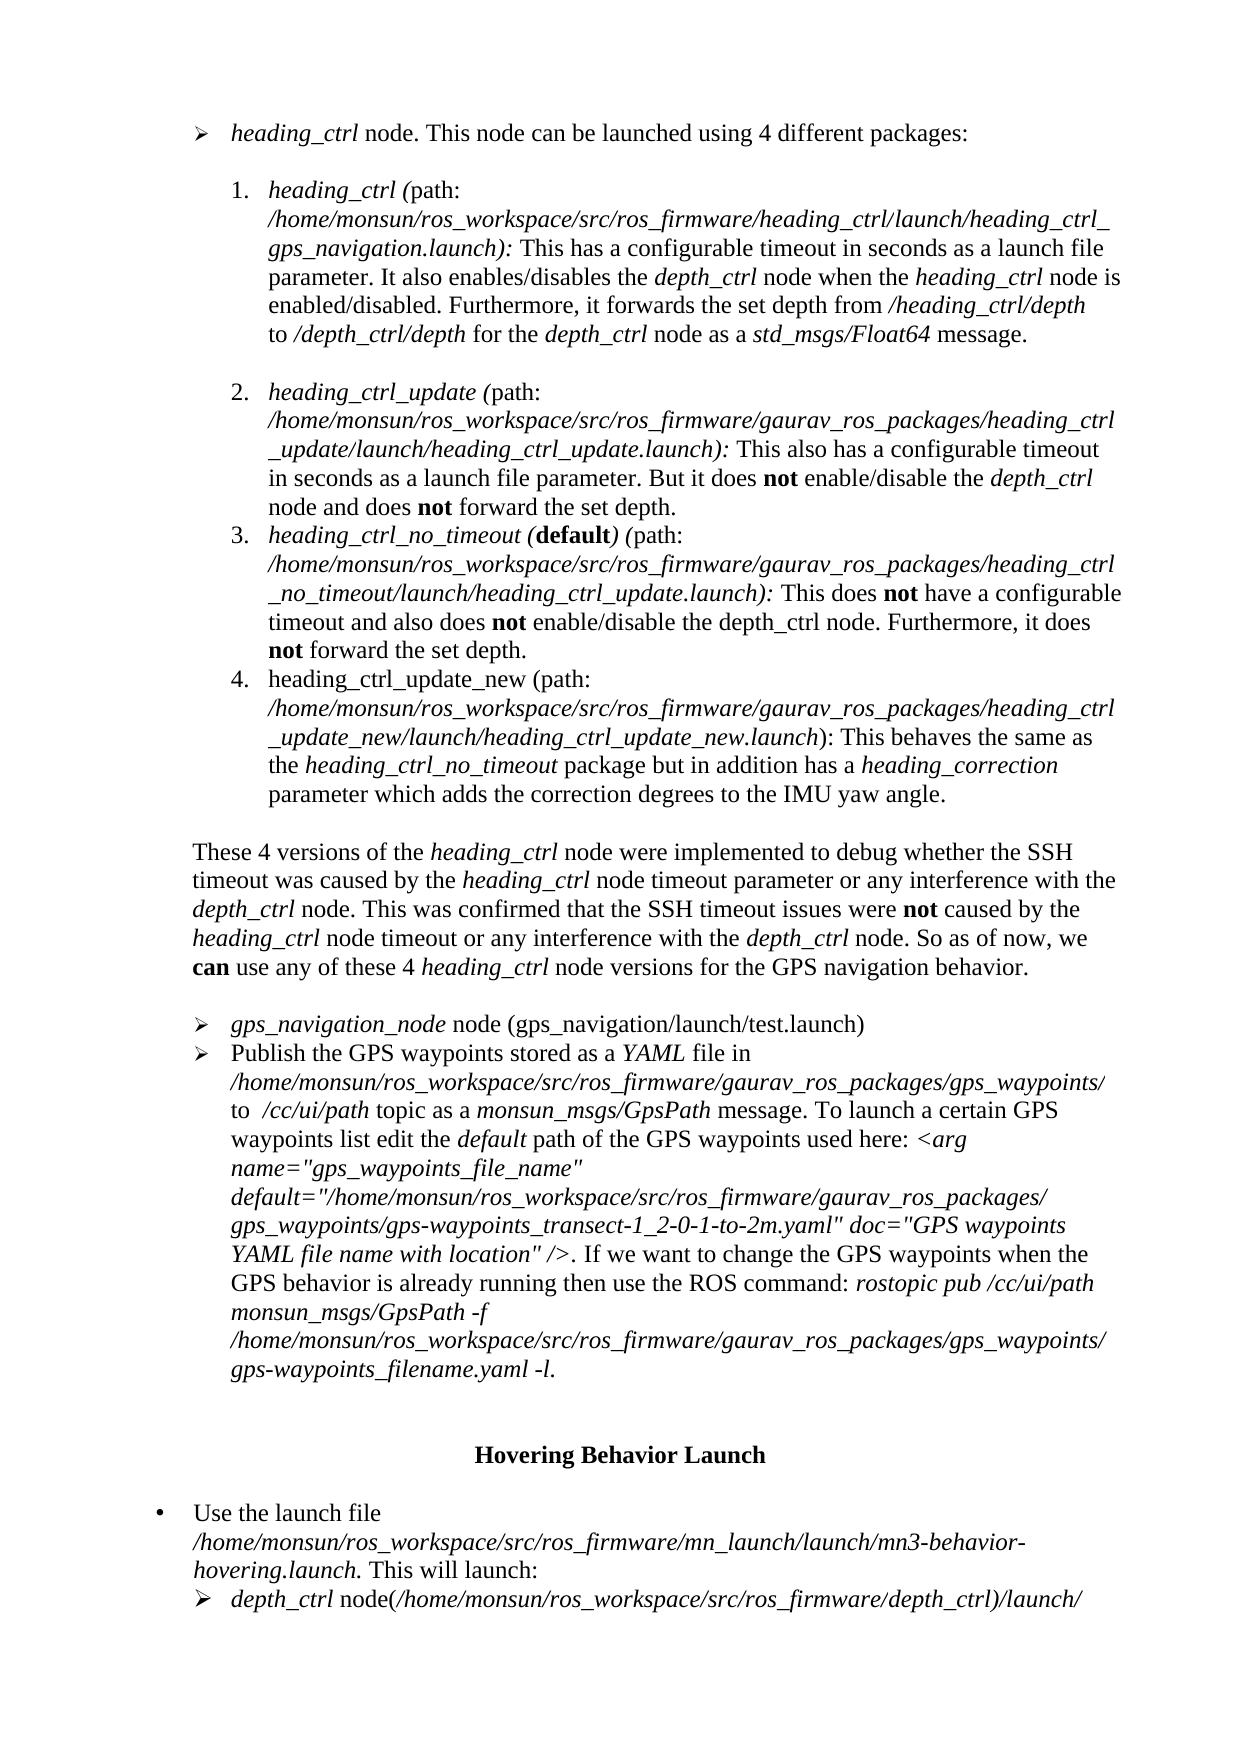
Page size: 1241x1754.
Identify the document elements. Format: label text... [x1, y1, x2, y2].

text These 4 versions of the heading_ctrl node were implemented to debug whether the SSH timeout was caused by the heading_ctrl node timeout parameter or any interference with the depth_ctrl node. This was confirmed that the SSH timeout issues were not caused by the heading_ctrl node timeout or any interference with the depth_ctrl node. So as of now, we can use any of these 4 heading_ctrl node versions for the GPS navigation behavior. [192, 837, 1122, 981]
list depth_ctrl node(/home/monsun/ros_workspace/src/ros_firmware/depth_ctrl)/launch/ [193, 1584, 1122, 1613]
list heading_ctrl_no_timeout (default) (path: /home/monsun/ros_workspace/src/ros_firmware/gaurav_ros_packages/heading_ctrl_no_timeout/launch/heading_ctrl_update.launch): This does not have a configurable timeout and also does not enable/disable the depth_ctrl node. Furthermore, it does not forward the set depth. [231, 521, 1122, 664]
list heading_ctrl (path: /home/monsun/ros_workspace/src/ros_firmware/heading_ctrl/launch/heading_ctrl_gps_navigation.launch): This has a configurable timeout in seconds as a launch file parameter. It also enables/disables the depth_ctrl node when the heading_ctrl node is enabled/disabled. Furthermore, it forwards the set depth from /heading_ctrl/depth to /depth_ctrl/depth for the depth_ctrl node as a std_msgs/Float64 message. [231, 176, 1122, 348]
list heading_ctrl node. This node can be launched using 4 different packages: [193, 118, 1122, 147]
list heading_ctrl_update (path: /home/monsun/ros_workspace/src/ros_firmware/gaurav_ros_packages/heading_ctrl_update/launch/heading_ctrl_update.launch): This also has a configurable timeout in seconds as a launch file parameter. But it does not enable/disable the depth_ctrl node and does not forward the set depth. [231, 377, 1122, 521]
text Hovering Behavior Launch [118, 1441, 1122, 1469]
list heading_ctrl_update_new (path: /home/monsun/ros_workspace/src/ros_firmware/gaurav_ros_packages/heading_ctrl_update_new/launch/heading_ctrl_update_new.launch): This behaves the same as the heading_ctrl_no_timeout package but in addition has a heading_correction parameter which adds the correction degrees to the IMU yaw angle. [231, 664, 1122, 808]
list Publish the GPS waypoints stored as a YAML file in /home/monsun/ros_workspace/src/ros_firmware/gaurav_ros_packages/gps_waypoints/ to /cc/ui/path topic as a monsun_msgs/GpsPath message. To launch a certain GPS waypoints list edit the default path of the GPS waypoints used here: <arg name="gps_waypoints_file_name" default="/home/monsun/ros_workspace/src/ros_firmware/gaurav_ros_packages/gps_waypoints/gps-waypoints_transect-1_2-0-1-to-2m.yaml" doc="GPS waypoints YAML file name with location" />. If we want to change the GPS waypoints when the GPS behavior is already running then use the ROS command: rostopic pub /cc/ui/path monsun_msgs/GpsPath -f /home/monsun/ros_workspace/src/ros_firmware/gaurav_ros_packages/gps_waypoints/gps-waypoints_filename.yaml -l. [193, 1038, 1122, 1383]
list Use the launch file /home/monsun/ros_workspace/src/ros_firmware/mn_launch/launch/mn3-behavior-hovering.launch. This will launch: [156, 1498, 1122, 1584]
list gps_navigation_node node (gps_navigation/launch/test.launch) [193, 1009, 1122, 1038]
